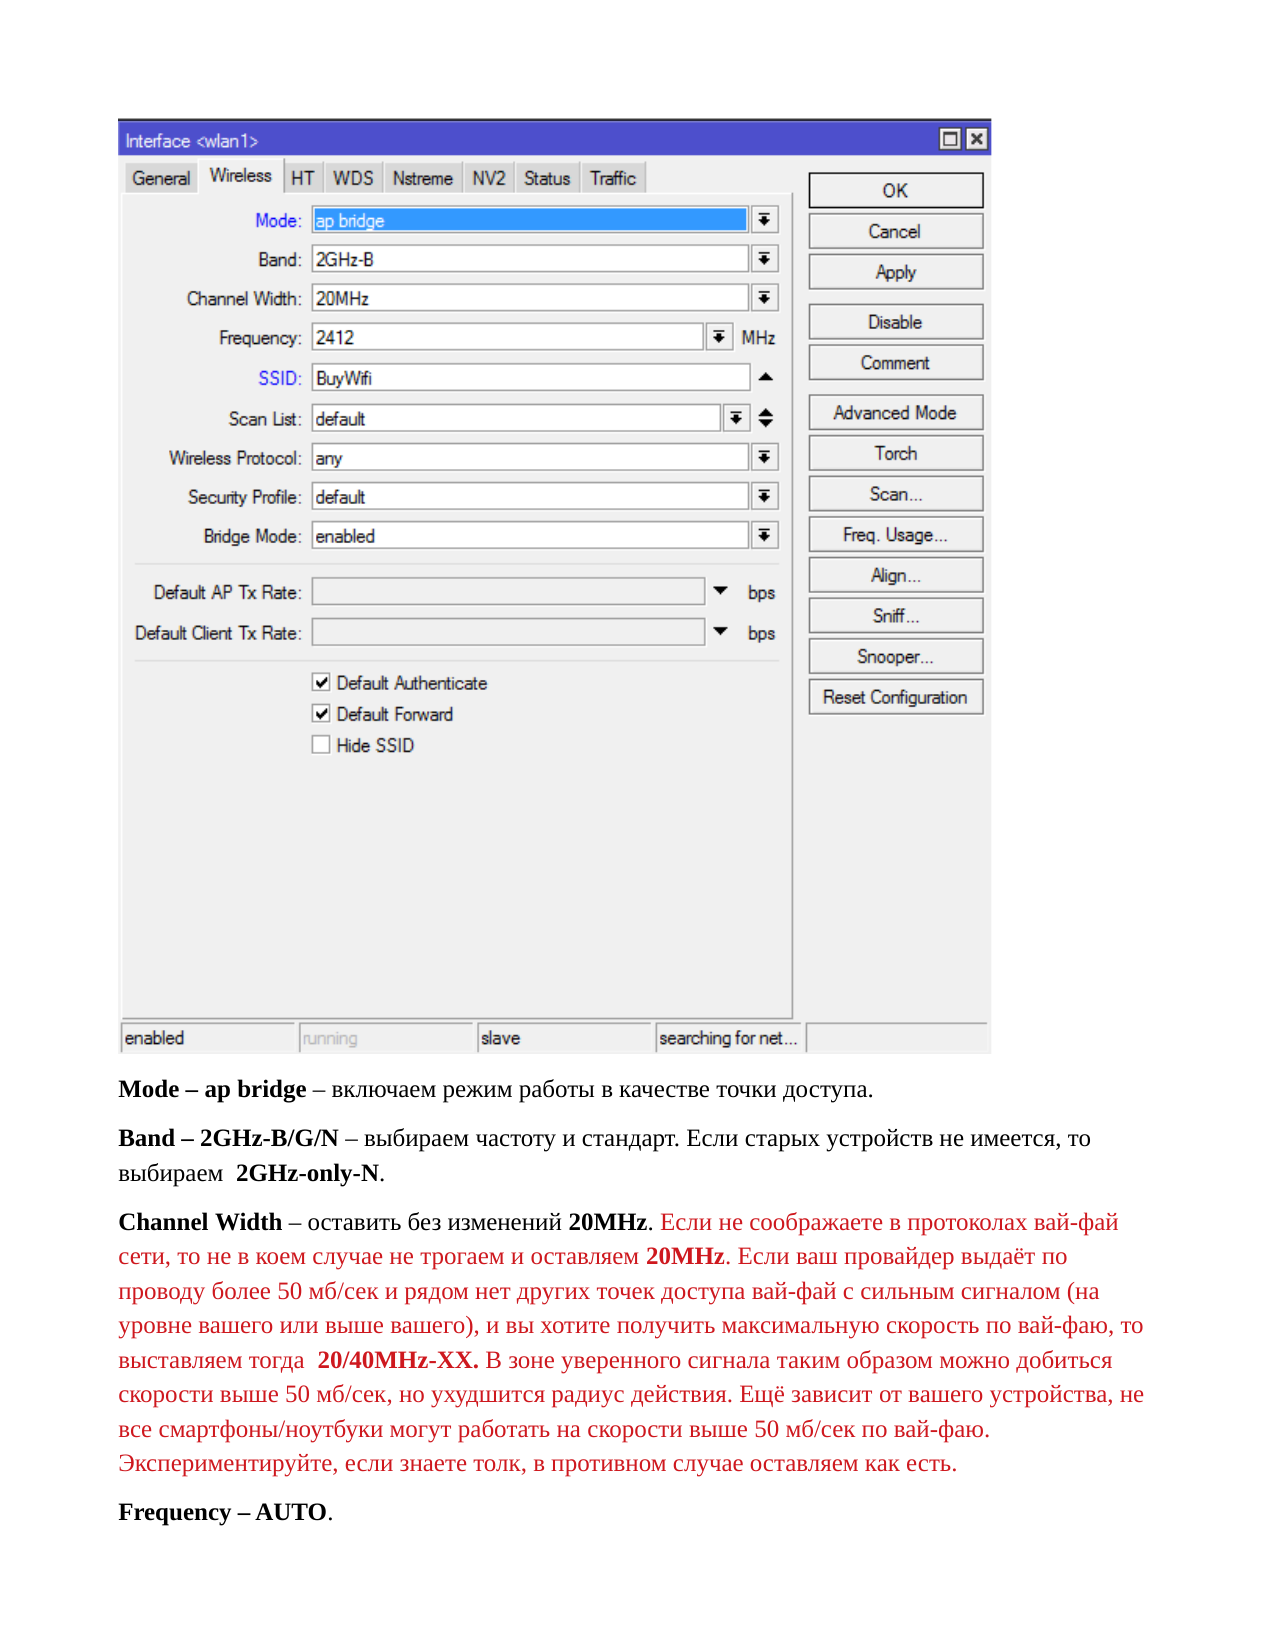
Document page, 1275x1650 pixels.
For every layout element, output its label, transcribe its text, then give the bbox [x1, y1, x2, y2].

text Frequency – AUTO. [118, 1497, 1157, 1526]
picture [118, 118, 992, 1054]
text Mode – ap bridge – включаем режим работы в качестве точки доступа. [118, 1074, 1157, 1103]
text Band – 2GHz-B/G/N – выбираем частоту и стандарт. Если старых устройств не имеется, то выбираем 2GHz-only-N. [118, 1123, 1157, 1187]
text Channel Width – оставить без изменений 20MHz. Если не соображаете в протоколах вай-фай сети, то не в коем случае не трогаем и оставляем 20MHz. Если ваш провайдер выдаёт по проводу более 50 мб/сек и рядом нет других точек доступа вай-фай с сильным сигналом (на уровне вашего или выше вашего), и вы хотите получить максимальную скорость по вай-фаю, то выставляем тогда 20/40MHz-XX. В зоне уверенного сигнала таким образом можно добиться скорости выше 50 мб/сек, но ухудшится радиус действия. Ещё зависит от вашего устройства, не все смартфоны/ноутбуки могут работать на скорости выше 50 мб/сек по вай-фаю. Экспериментируйте, если знаете толк, в противном случае оставляем как есть. [118, 1207, 1157, 1477]
